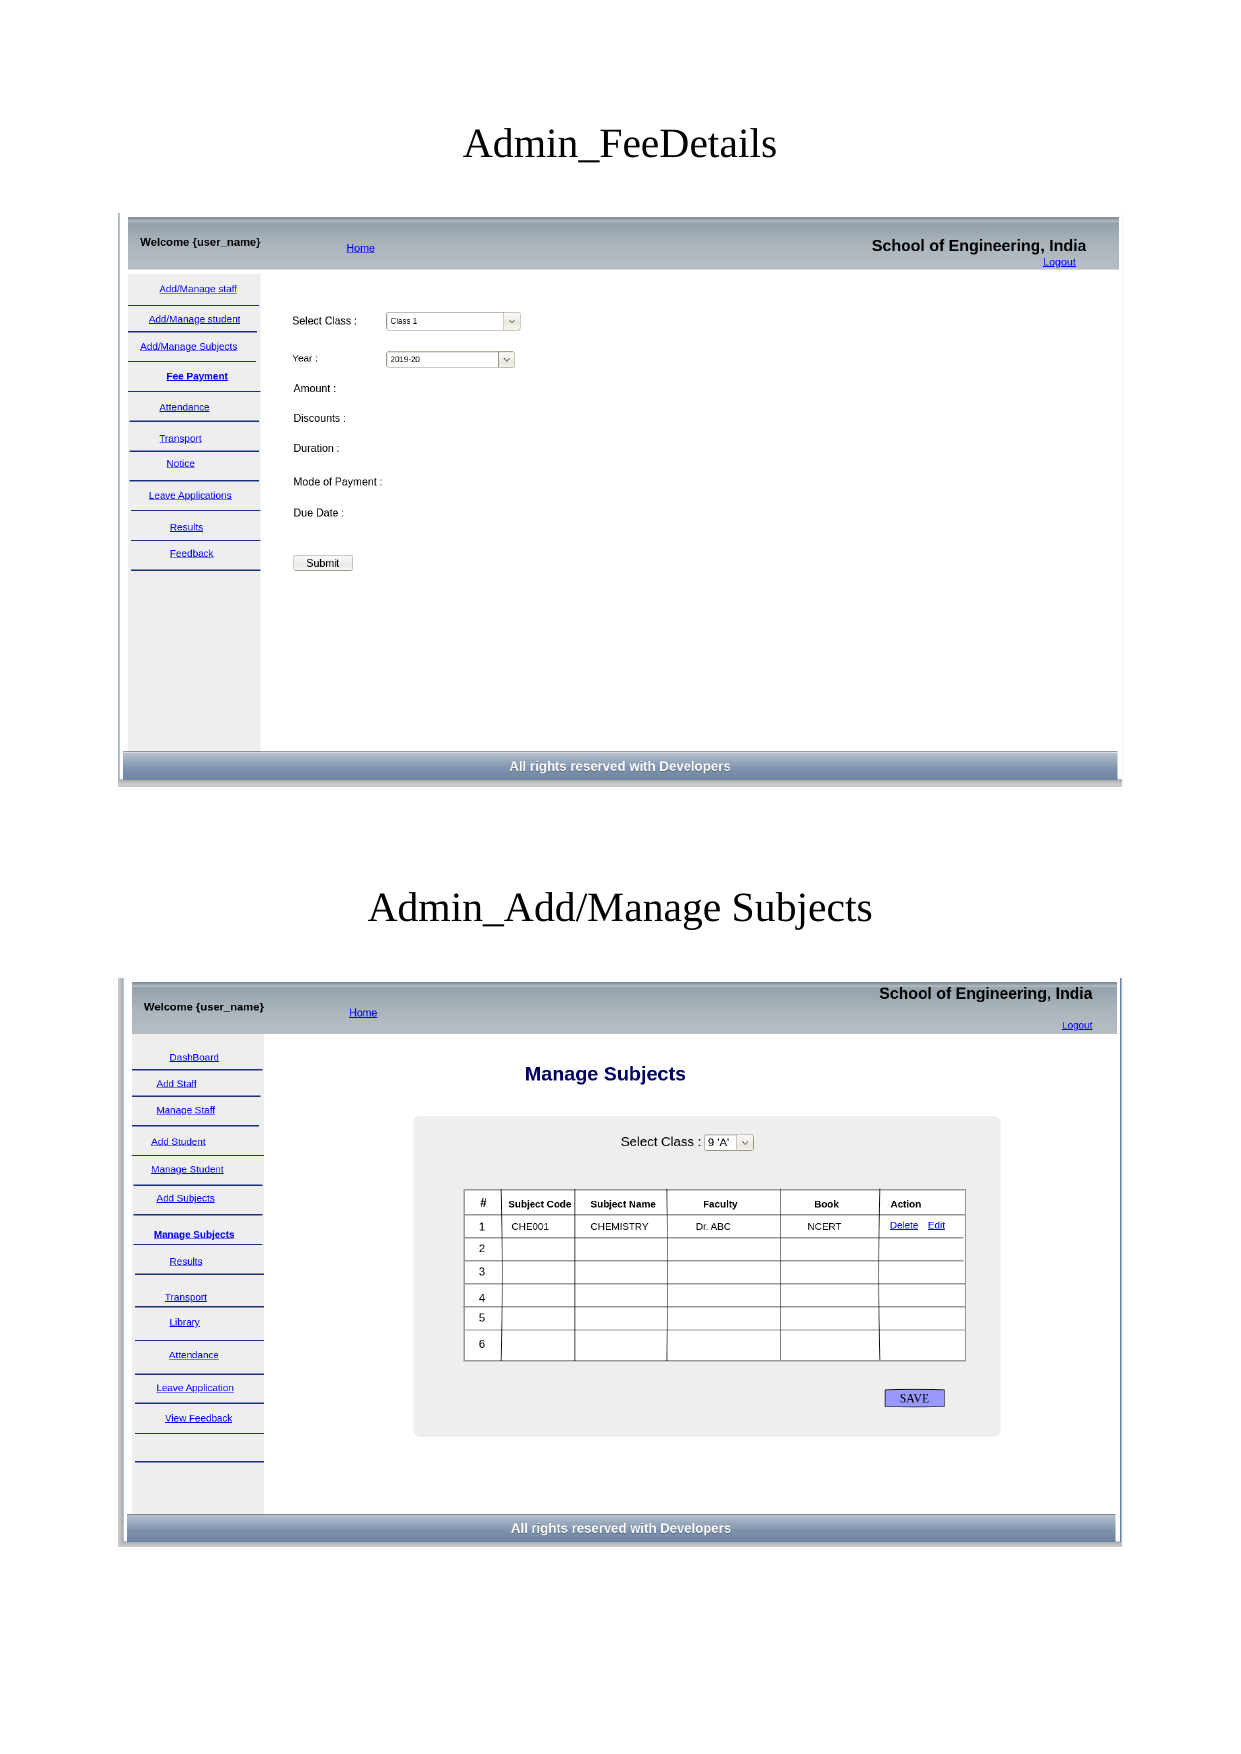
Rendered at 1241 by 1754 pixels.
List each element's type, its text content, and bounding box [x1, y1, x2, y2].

picture [118, 213, 1123, 787]
text Admin_FeeDetails [118, 118, 1122, 166]
picture [118, 978, 1123, 1547]
text Admin_Add/Manage Subjects [118, 883, 1122, 931]
